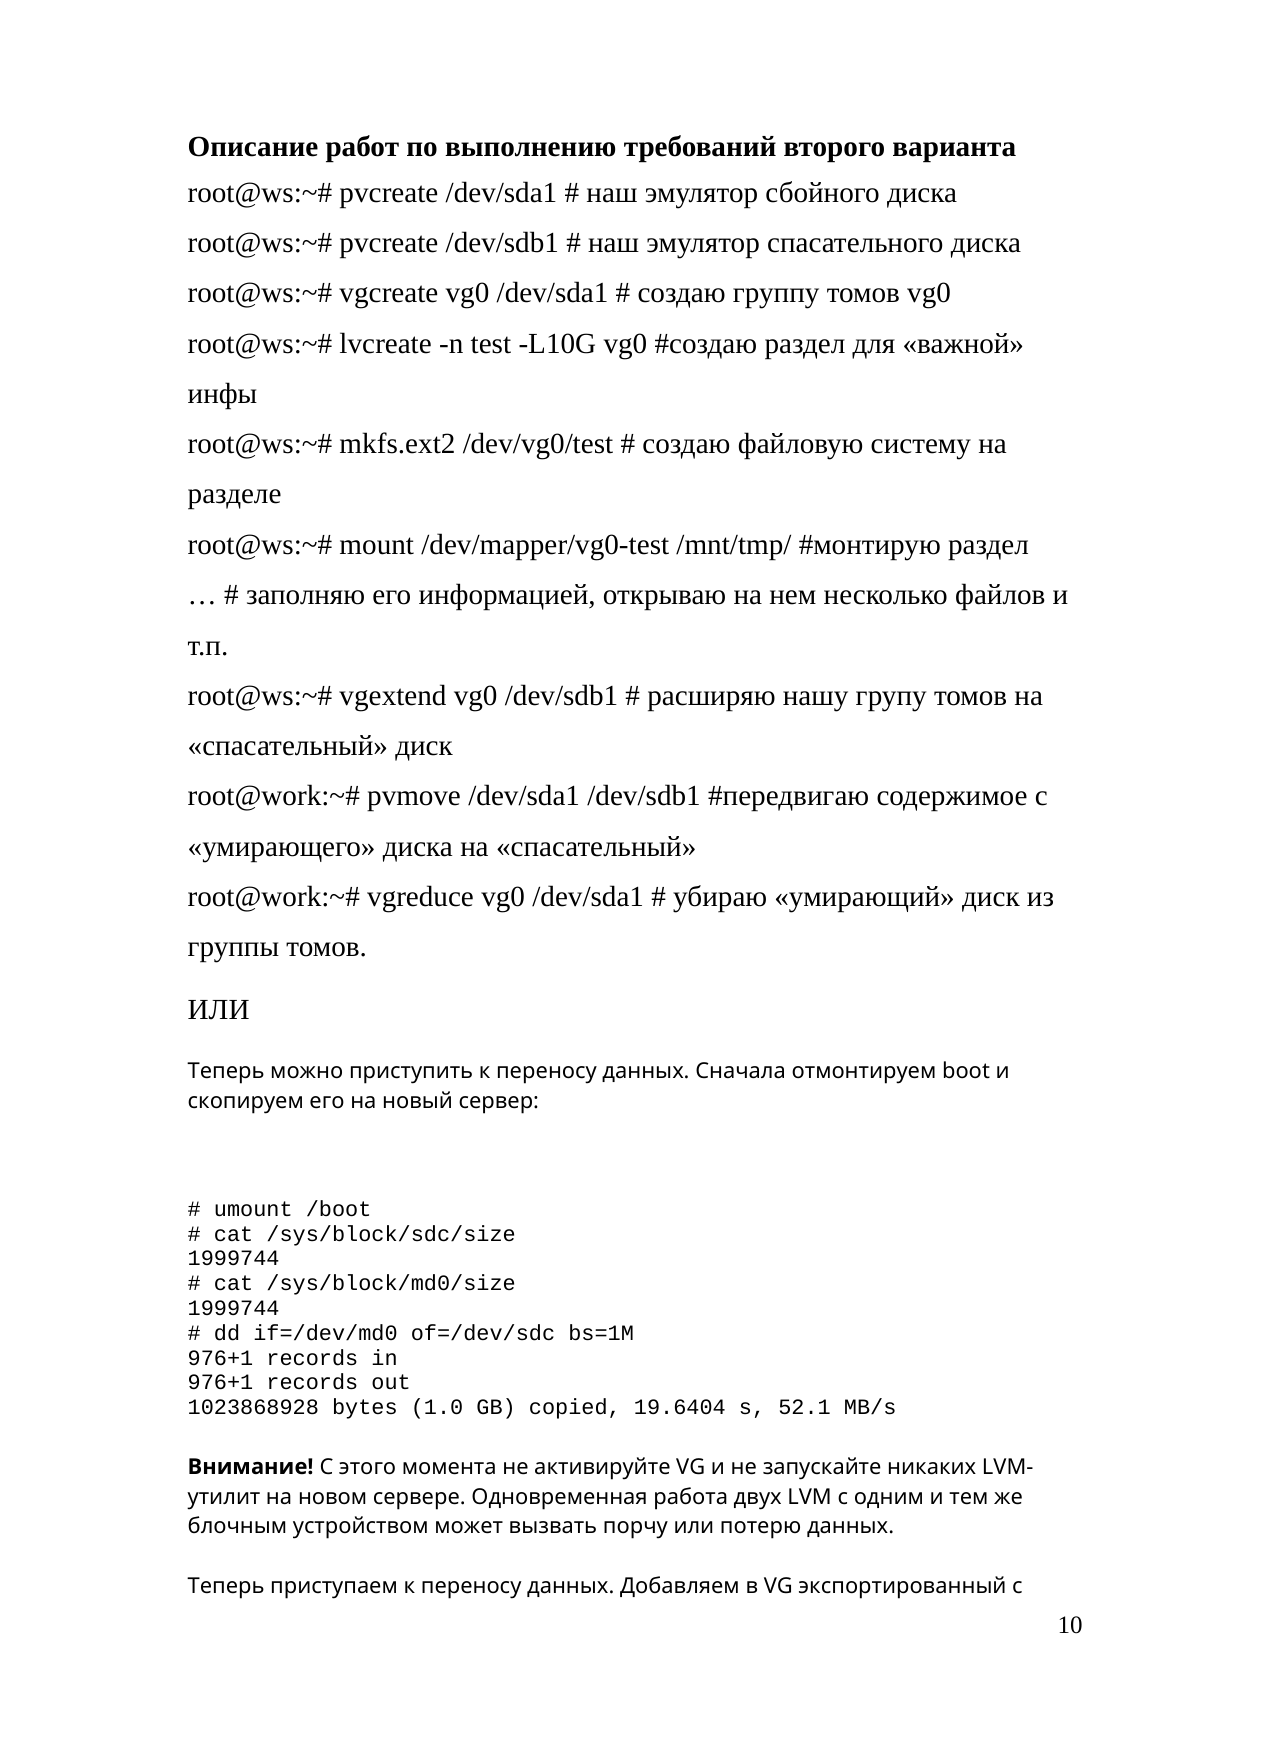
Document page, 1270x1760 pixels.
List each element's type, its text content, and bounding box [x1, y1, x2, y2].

text 1999744 [187, 1248, 1082, 1272]
text 976+1 records out [187, 1372, 1082, 1396]
text # dd if=/dev/md0 of=/dev/sdc bs=1M [187, 1322, 1082, 1347]
text Внимание! С этого момента не активируйте VG и не запускайте никаких LVM-утилит на новом сервере. Одновременная работа двух LVM с одним и тем же блочным устройством может вызвать порчу или потерю данных. Теперь приступаем к переносу данных. Добавляем в VG экспортированный с [187, 1421, 1082, 1600]
text root@ws:~# pvcreate /dev/sda1 # наш эмулятор сбойного диска root@ws:~# pvcreate /dev/sdb1 # наш эмулятор спасательного диска root@ws:~# vgcreate vg0 /dev/sda1 # создаю группу томов vg0 root@ws:~# lvcreate -n test -L10G vg0 #создаю раздел для «важной» инфы root@ws:~# mkfs.ext2 /dev/vg0/test # создаю файловую систему на разделе root@ws:~# mount /dev/mapper/vg0-test /mnt/tmp/ #монтирую раздел … # заполняю его информацией, открываю на нем несколько файлов и т.п. root@ws:~# vgextend vg0 /dev/sdb1 # расширяю нашу групу томов на «спасательный» диск root@work:~# pvmove /dev/sda1 /dev/sdb1 #передвигаю содержимое с «умирающего» диска на «спасательный» root@work:~# vgreduce vg0 /dev/sda1 # убираю «умирающий» диск из группы томов. [187, 175, 1082, 963]
text 1999744 [187, 1297, 1082, 1322]
text Теперь можно приступить к переносу данных. Сначала отмонтируем boot и скопируем его на новый сервер: [187, 1055, 1082, 1173]
text 976+1 records in [187, 1347, 1082, 1372]
text # umount /boot [187, 1198, 1082, 1223]
text ИЛИ [187, 992, 1082, 1026]
text # cat /sys/block/sdc/size [187, 1223, 1082, 1248]
text 1023868928 bytes (1.0 GB) copied, 19.6404 s, 52.1 MB/s [187, 1396, 1082, 1421]
subtitle Описание работ по выполнению требований второго варианта [187, 129, 1082, 162]
text # cat /sys/block/md0/size [187, 1272, 1082, 1297]
